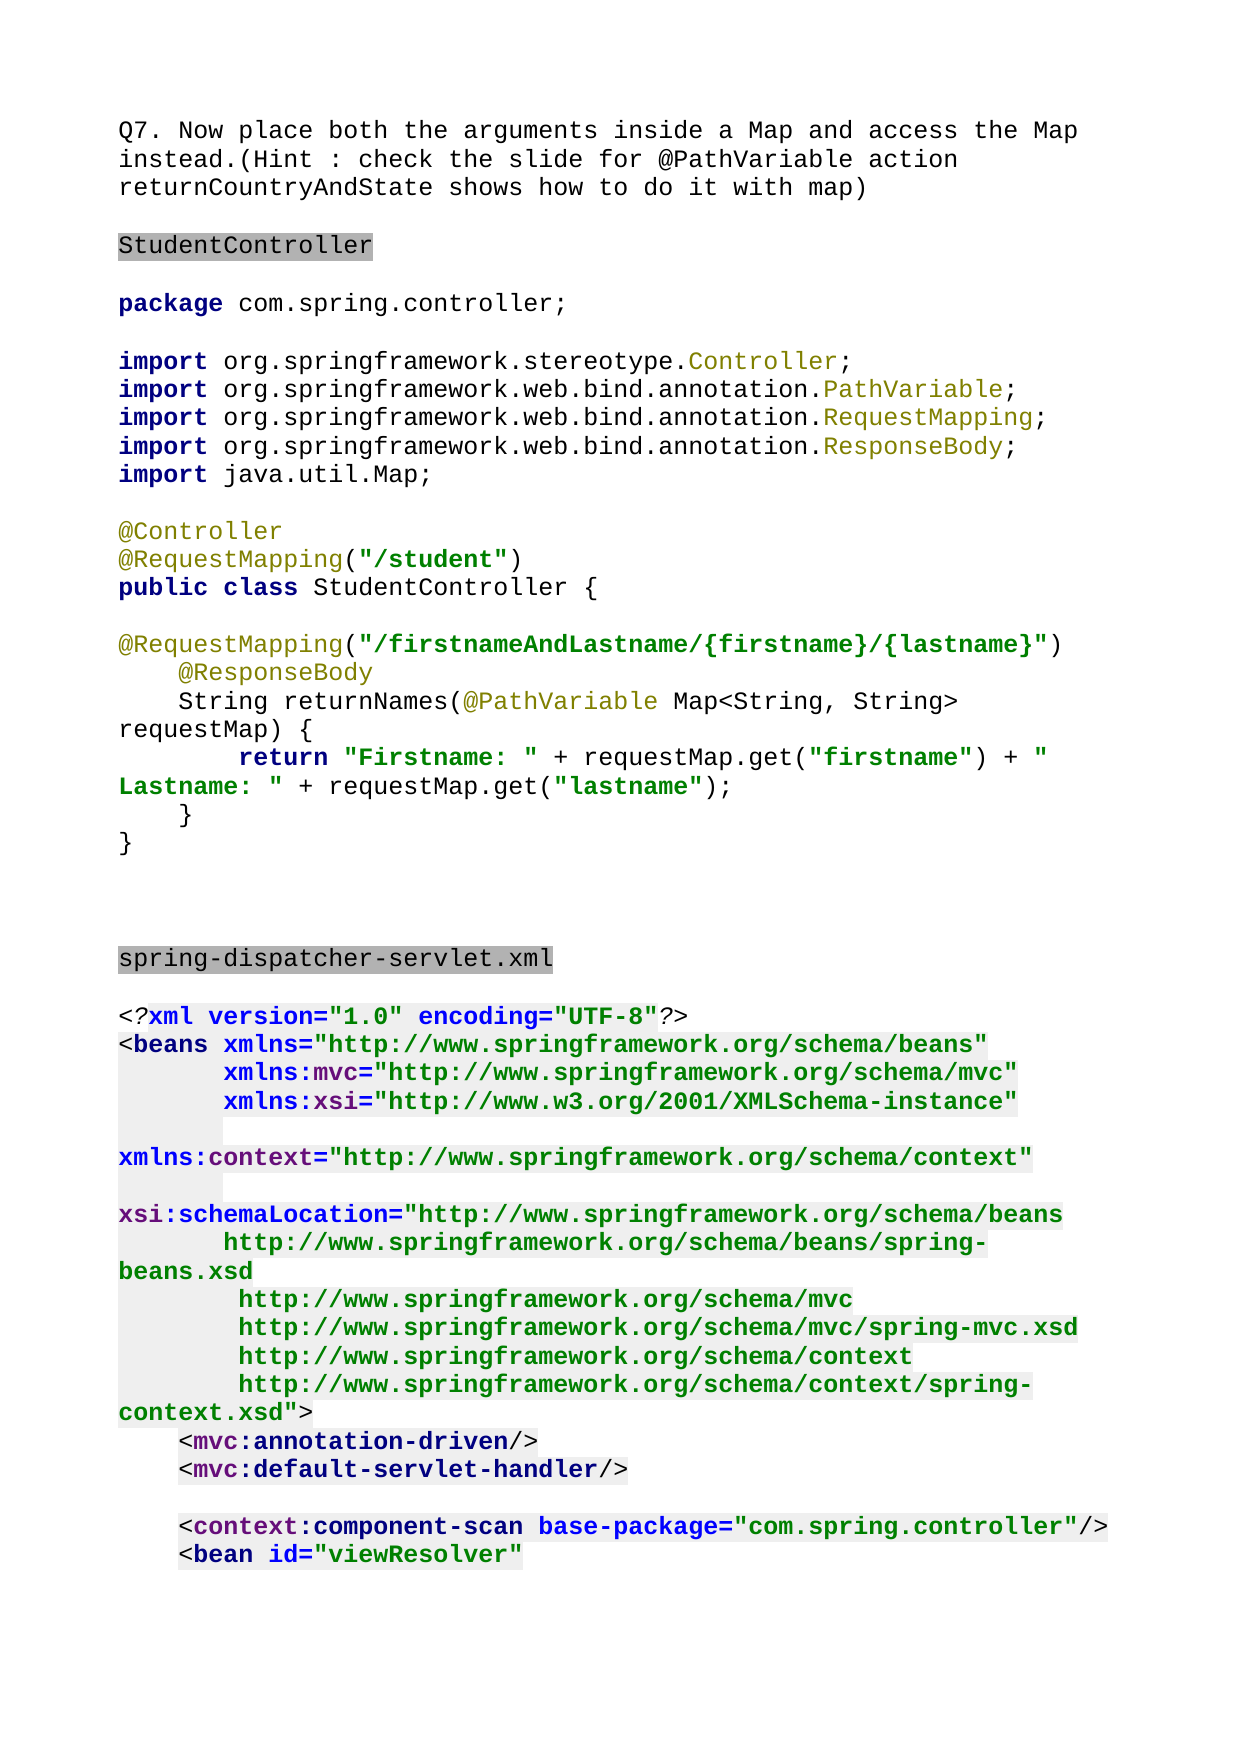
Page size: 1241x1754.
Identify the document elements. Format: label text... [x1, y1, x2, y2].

text <bean id="viewResolver" [118, 1542, 1122, 1570]
text @ResponseBody [118, 660, 1122, 688]
text http://www.springframework.org/schema/mvc/spring-mvc.xsd [118, 1315, 1122, 1343]
text StudentController [118, 233, 1122, 261]
text @RequestMapping("/firstnameAndLastname/{firstname}/{lastname}") [118, 603, 1122, 660]
text public class StudentController { [118, 575, 1122, 603]
text http://www.springframework.org/schema/mvc [118, 1287, 1122, 1315]
text http://www.springframework.org/schema/beans/spring-beans.xsd [118, 1230, 1122, 1287]
text import org.springframework.web.bind.annotation.ResponseBody; [118, 433, 1122, 462]
text http://www.springframework.org/schema/context/spring-context.xsd"> [118, 1372, 1122, 1428]
text xmlns:context="http://www.springframework.org/schema/context" [118, 1117, 1122, 1173]
text xmlns:mvc="http://www.springframework.org/schema/mvc" [118, 1060, 1122, 1088]
text @Controller [118, 518, 1122, 547]
text String returnNames(@PathVariable Map<String, String> requestMap) { [118, 688, 1122, 745]
text import org.springframework.web.bind.annotation.RequestMapping; [118, 405, 1122, 433]
text @RequestMapping("/student") [118, 547, 1122, 575]
text <context:component-scan base-package="com.spring.controller"/> [118, 1513, 1122, 1542]
text spring-dispatcher-servlet.xml [118, 946, 1122, 974]
text } [118, 802, 1122, 830]
text <mvc:default-servlet-handler/> [118, 1457, 1122, 1485]
text import org.springframework.stereotype.Controller; [118, 348, 1122, 377]
text xmlns:xsi="http://www.w3.org/2001/XMLSchema-instance" [118, 1088, 1122, 1117]
text http://www.springframework.org/schema/context [118, 1343, 1122, 1372]
text return "Firstname: " + requestMap.get("firstname") + " Lastname: " + requestMap.get("lastname"); [118, 745, 1122, 802]
text xsi:schemaLocation="http://www.springframework.org/schema/beans [118, 1173, 1122, 1230]
text package com.spring.controller; [118, 290, 1122, 319]
text } [118, 830, 1122, 858]
text <?xml version="1.0" encoding="UTF-8"?> [118, 1003, 1122, 1032]
text <mvc:annotation-driven/> [118, 1428, 1122, 1457]
text Q7. Now place both the arguments inside a Map and access the Map instead.(Hint : check the slide for @PathVariable action returnCountryAndState shows how to do it with map) [118, 118, 1122, 203]
text import org.springframework.web.bind.annotation.PathVariable; [118, 377, 1122, 405]
text import java.util.Map; [118, 462, 1122, 490]
text <beans xmlns="http://www.springframework.org/schema/beans" [118, 1032, 1122, 1060]
